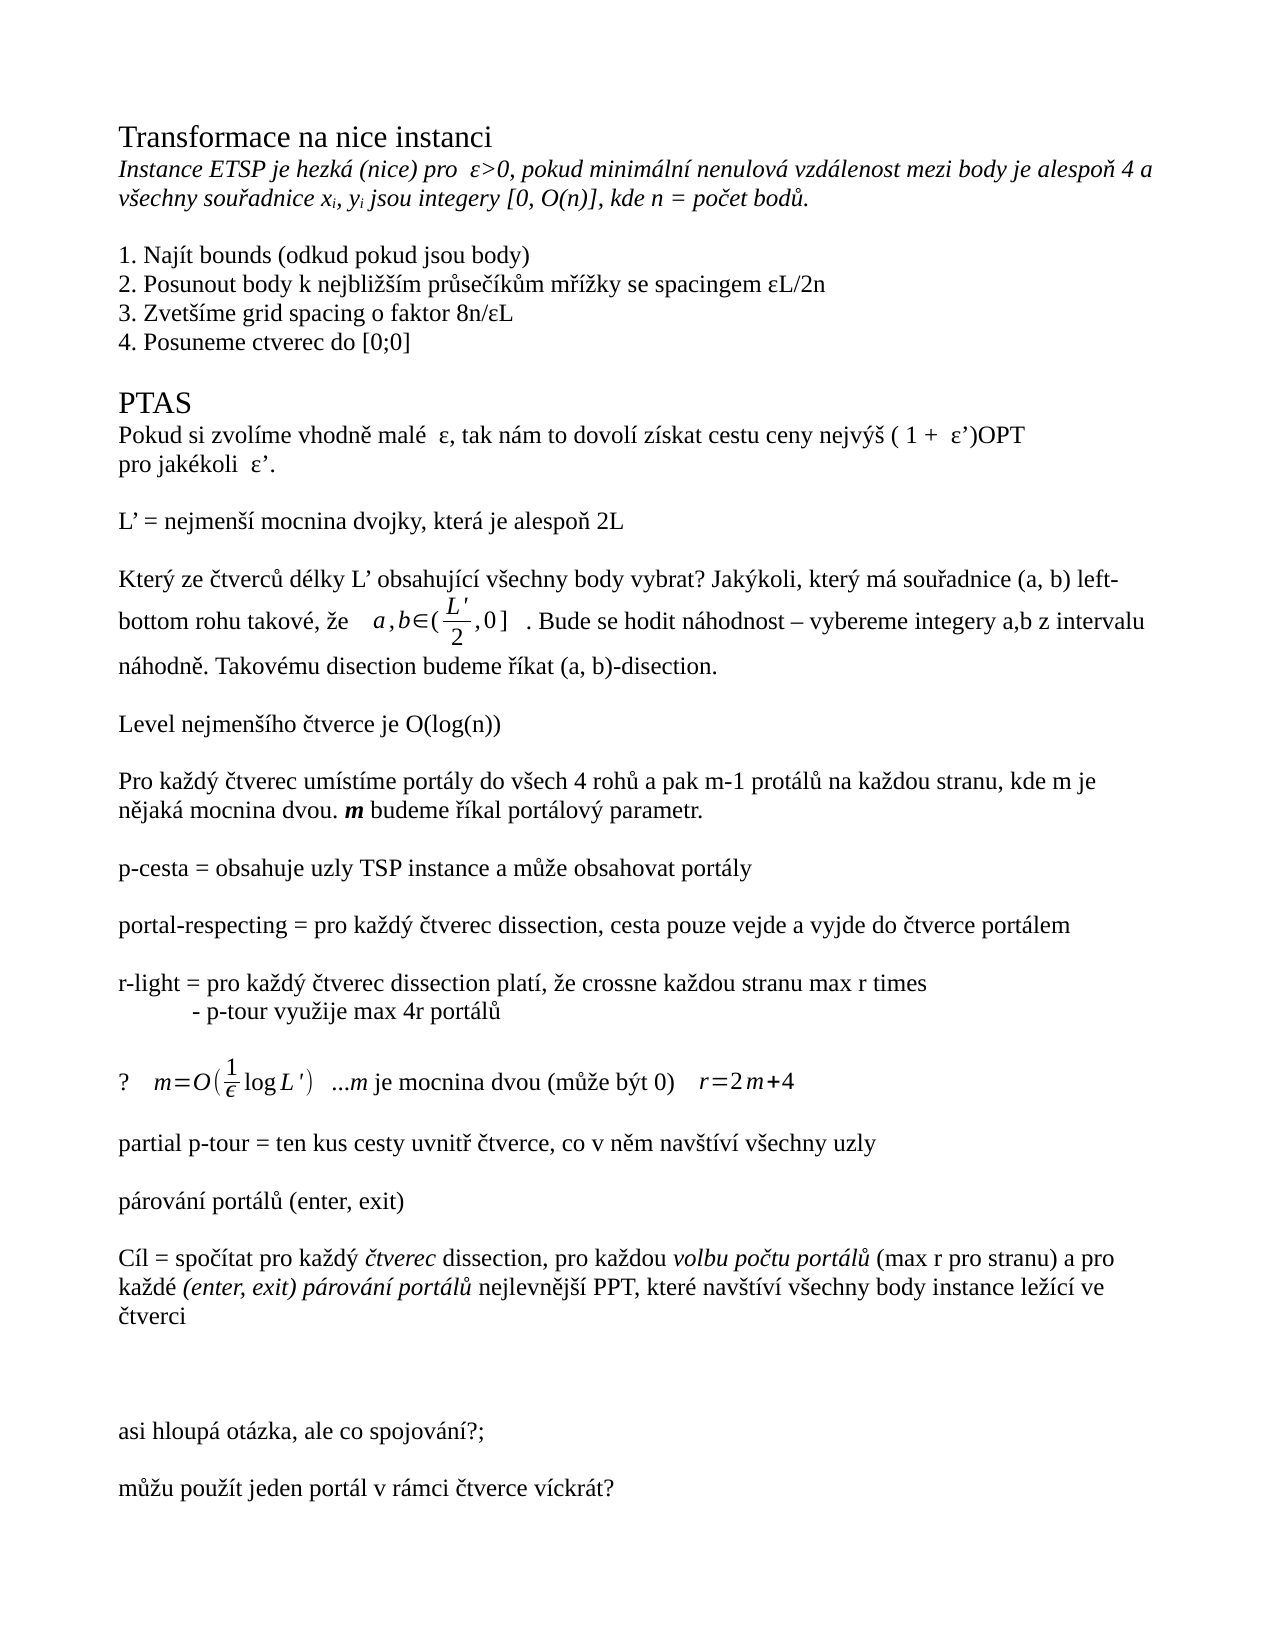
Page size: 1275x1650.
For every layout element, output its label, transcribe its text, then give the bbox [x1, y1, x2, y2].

text Který ze čtverců délky L’ obsahující všechny body vybrat? Jakýkoli, který má souřadnice (a, b) left-bottom rohu takové, že . Bude se hodit náhodnost – vybereme integery a,b z intervalu náhodně. Takovému disection budeme říkat (a, b)-disection. [118, 564, 1157, 680]
text pro jakékoli ε’. [118, 449, 1157, 477]
text Pokud si zvolíme vhodně malé ε, tak nám to dovolí získat cestu ceny nejvýš ( 1 + ε’)OPT [118, 420, 1157, 449]
text p-cesta = obsahuje uzly TSP instance a může obsahovat portály [118, 853, 1157, 881]
text 3. Zvetšíme grid spacing o faktor 8n/εL [118, 298, 1157, 327]
text Pro každý čtverec umístíme portály do všech 4 rohů a pak m-1 protálů na každou stranu, kde m je nějaká mocnina dvou. m budeme říkal portálový parametr. [118, 766, 1157, 824]
text partial p-tour = ten kus cesty uvnitř čtverce, co v něm navštíví všechny uzly [118, 1128, 1157, 1157]
text asi hloupá otázka, ale co spojování?; [118, 1416, 1157, 1444]
text 2. Posunout body k nejbližším průsečíkům mřížky se spacingem εL/2n [118, 269, 1157, 298]
text r-light = pro každý čtverec dissection platí, že crossne každou stranu max r times [118, 968, 1157, 996]
text - p-tour využije max 4r portálů [118, 996, 1157, 1025]
text párování portálů (enter, exit) [118, 1186, 1157, 1214]
text portal-respecting = pro každý čtverec dissection, cesta pouze vejde a vyjde do čtverce portálem [118, 910, 1157, 939]
text L’ = nejmenší mocnina dvojky, která je alespoň 2L [118, 506, 1157, 535]
text Level nejmenšího čtverce je O(log(n)) [118, 709, 1157, 738]
text 1. Najít bounds (odkud pokud jsou body) [118, 240, 1157, 269]
text Instance ETSP je hezká (nice) pro ε>0, pokud minimální nenulová vzdálenost mezi body je alespoň 4 a všechny souřadnice xi, yi jsou integery [0, O(n)], kde n = počet bodů. [118, 154, 1157, 212]
text můžu použít jeden portál v rámci čtverce víckrát? [118, 1473, 1157, 1502]
text ? ...m je mocnina dvou (může být 0) [118, 1054, 1157, 1099]
text PTAS [118, 384, 1157, 420]
text Cíl = spočítat pro každý čtverec dissection, pro každou volbu počtu portálů (max r pro stranu) a pro každé (enter, exit) párování portálů nejlevnější PPT, které navštíví všechny body instance ležící ve čtverci [118, 1243, 1157, 1329]
text 4. Posuneme ctverec do [0;0] [118, 327, 1157, 355]
text Transformace na nice instanci [118, 118, 1157, 154]
